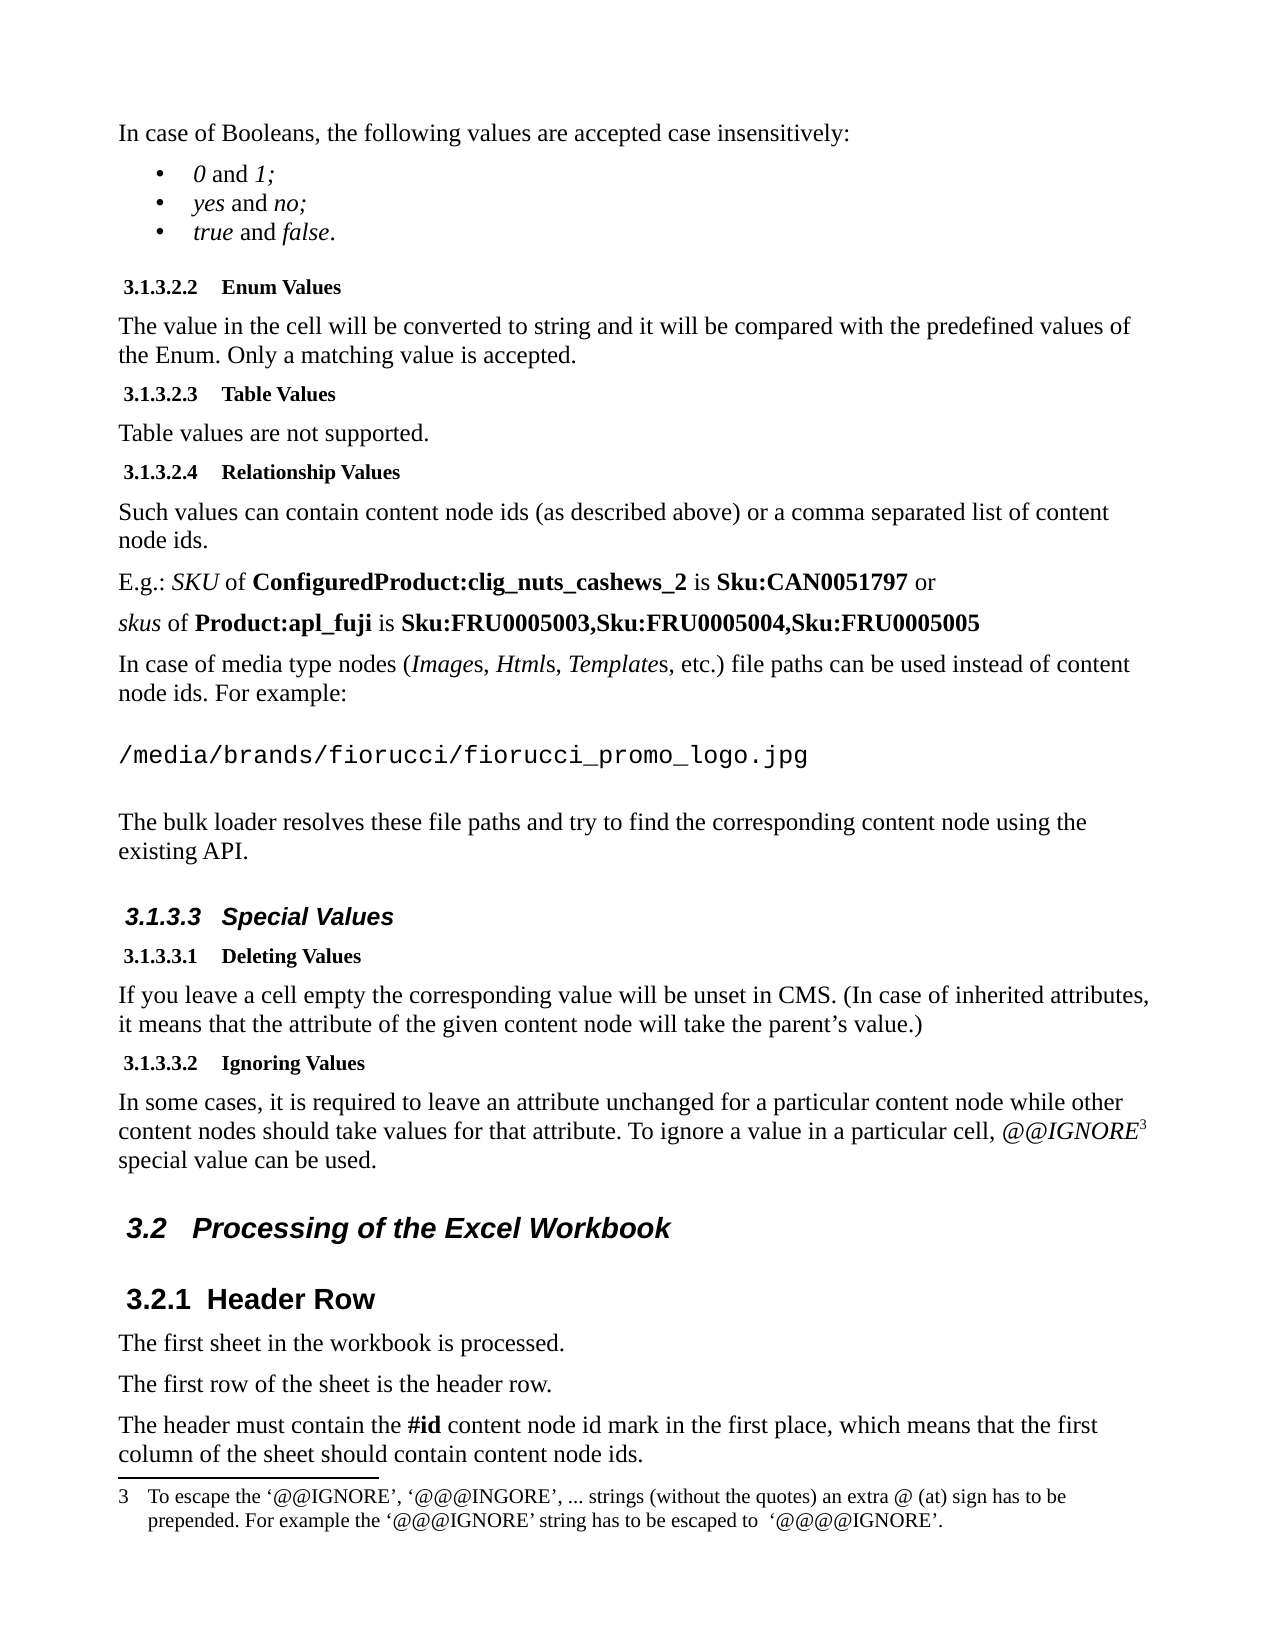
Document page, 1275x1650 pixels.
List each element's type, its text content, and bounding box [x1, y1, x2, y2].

text The first row of the sheet is the header row. [118, 1369, 1157, 1398]
subtitle Special Values [118, 902, 1157, 931]
text E.g.: SKU of ConfiguredProduct:clig_nuts_cashews_2 is Sku:CAN0051797 or [118, 567, 1157, 595]
text The header must contain the #id content node id mark in the first place, which means that the first column of the sheet should contain content node ids. [118, 1411, 1157, 1468]
text If you leave a cell empty the corresponding value will be unset in CMS. (In case of inherited attributes, it means that the attribute of the given content node will take the parent’s value.) [118, 980, 1157, 1038]
text The first sheet in the workbook is processed. [118, 1328, 1157, 1357]
text In some cases, it is required to leave an attribute unchanged for a particular content node while other content nodes should take values for that attribute. To ignore a value in a particular cell, @@IGNORE special value can be used. [118, 1087, 1157, 1173]
text Table values are not supported. [118, 418, 1157, 447]
subtitle Header Row [118, 1282, 1157, 1316]
list 0 and 1; [156, 159, 1157, 188]
text In case of media type nodes (Images, Htmls, Templates, etc.) file paths can be used instead of content node ids. For example: [118, 649, 1157, 707]
list yes and no; [156, 188, 1157, 217]
text To escape the ‘@@IGNORE’, ‘@@@INGORE’, ... strings (without the quotes) an extra @ (at) sign has to be prepended. For example the ‘@@@IGNORE’ string has to be escaped to ‘@@@@IGNORE’. [118, 1484, 1157, 1532]
text skus of Product:apl_fuji is Sku:FRU0005003,Sku:FRU0005004,Sku:FRU0005005 [118, 608, 1157, 637]
text In case of Booleans, the following values are accepted case insensitively: [118, 118, 1157, 147]
text The value in the cell will be converted to string and it will be compared with the predefined values of the Enum. Only a matching value is accepted. [118, 311, 1157, 369]
list true and false. [156, 217, 1157, 246]
subtitle Enum Values [118, 274, 1157, 299]
subtitle Table Values [118, 381, 1157, 406]
subtitle Processing of the Excel Workbook [118, 1211, 1157, 1244]
subtitle Relationship Values [118, 459, 1157, 484]
subtitle Deleting Values [118, 943, 1157, 968]
text The bulk loader resolves these file paths and try to find the corresponding content node using the existing API. [118, 807, 1157, 865]
text Such values can contain content node ids (as described above) or a comma separated list of content node ids. [118, 497, 1157, 554]
subtitle Ignoring Values [118, 1050, 1157, 1075]
text /media/brands/fiorucci/fiorucci_promo_logo.jpg [118, 743, 1157, 771]
